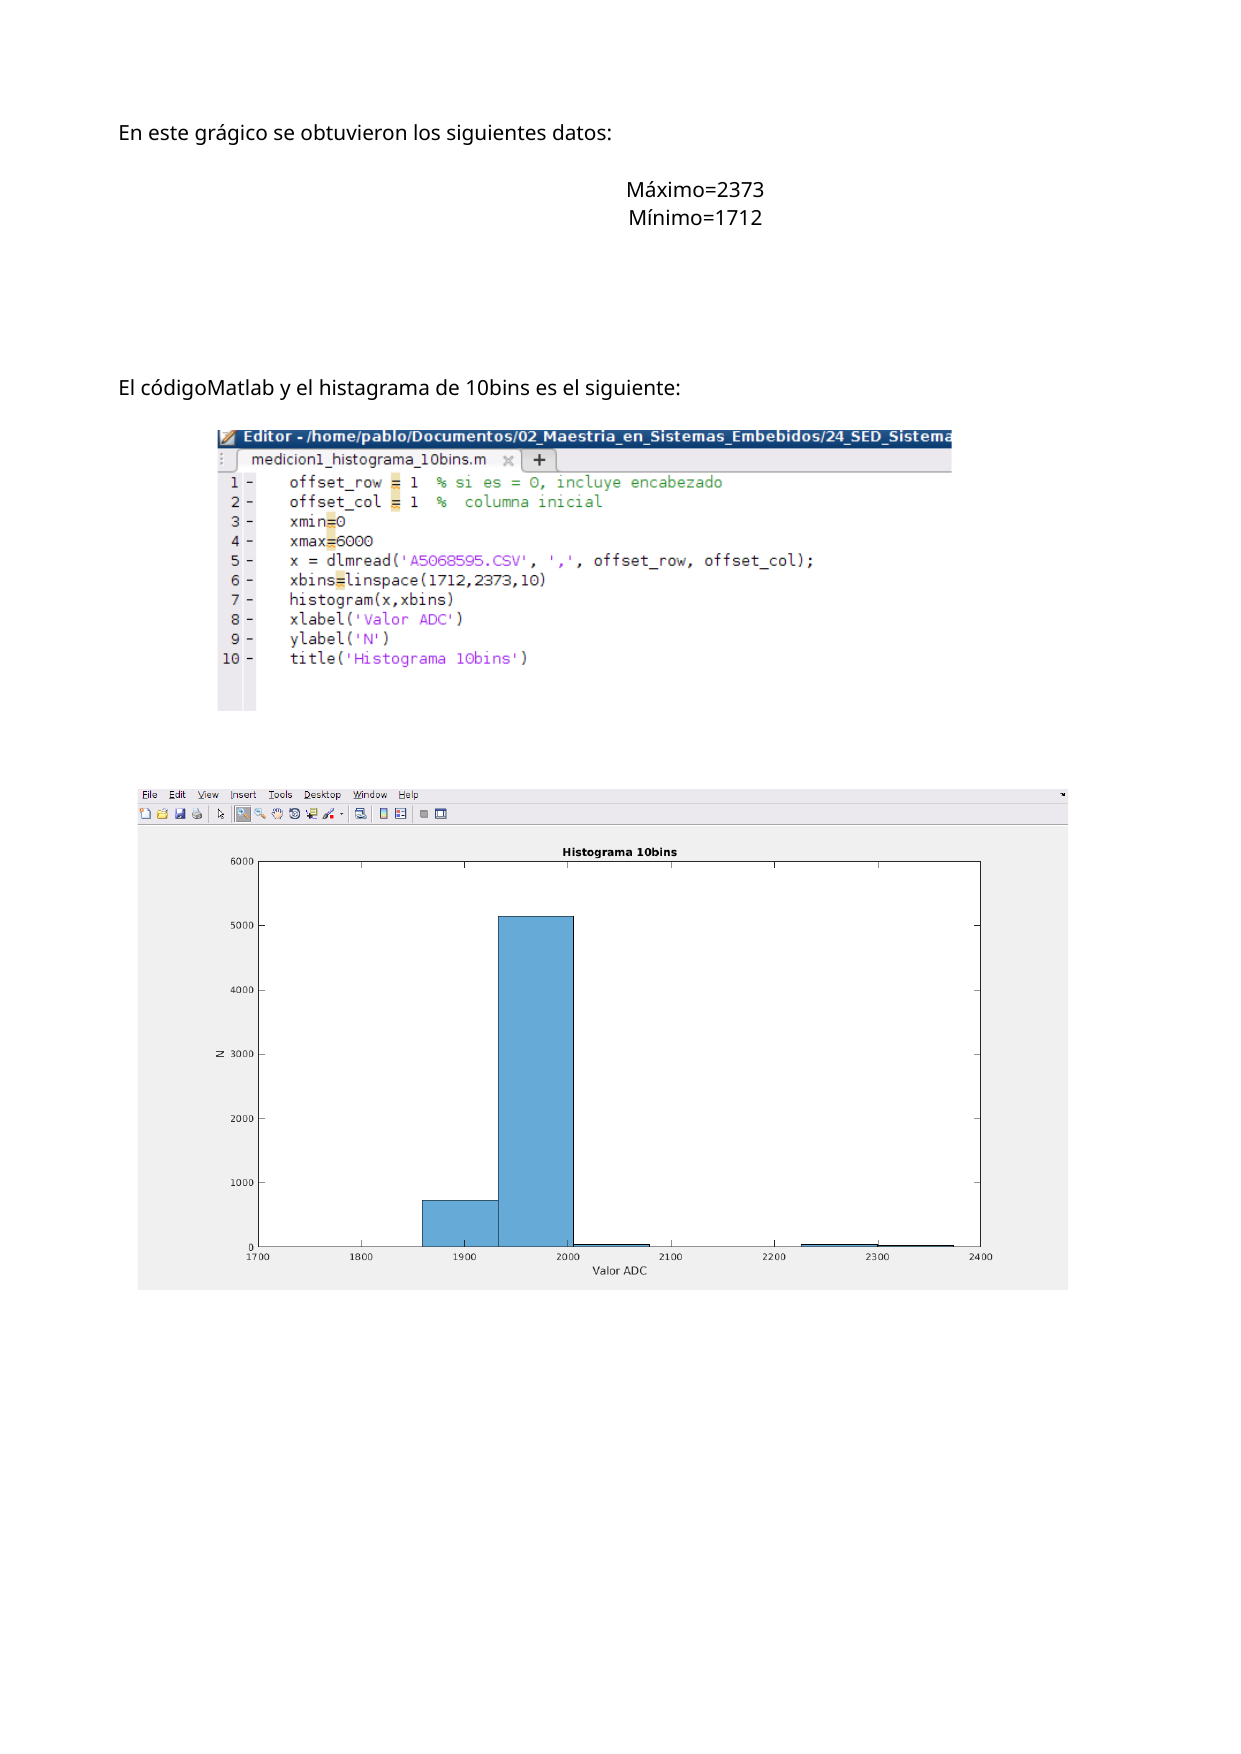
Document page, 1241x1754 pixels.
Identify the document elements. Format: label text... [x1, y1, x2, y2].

text Mínimo=1712 [268, 203, 1122, 232]
text En este grágico se obtuvieron los siguientes datos: [118, 118, 1122, 147]
picture [137, 789, 1069, 1290]
text El códigoMatlab y el histagrama de 10bins es el siguiente: [118, 373, 1122, 402]
text Máximo=2373 [268, 175, 1122, 203]
picture [217, 430, 952, 711]
